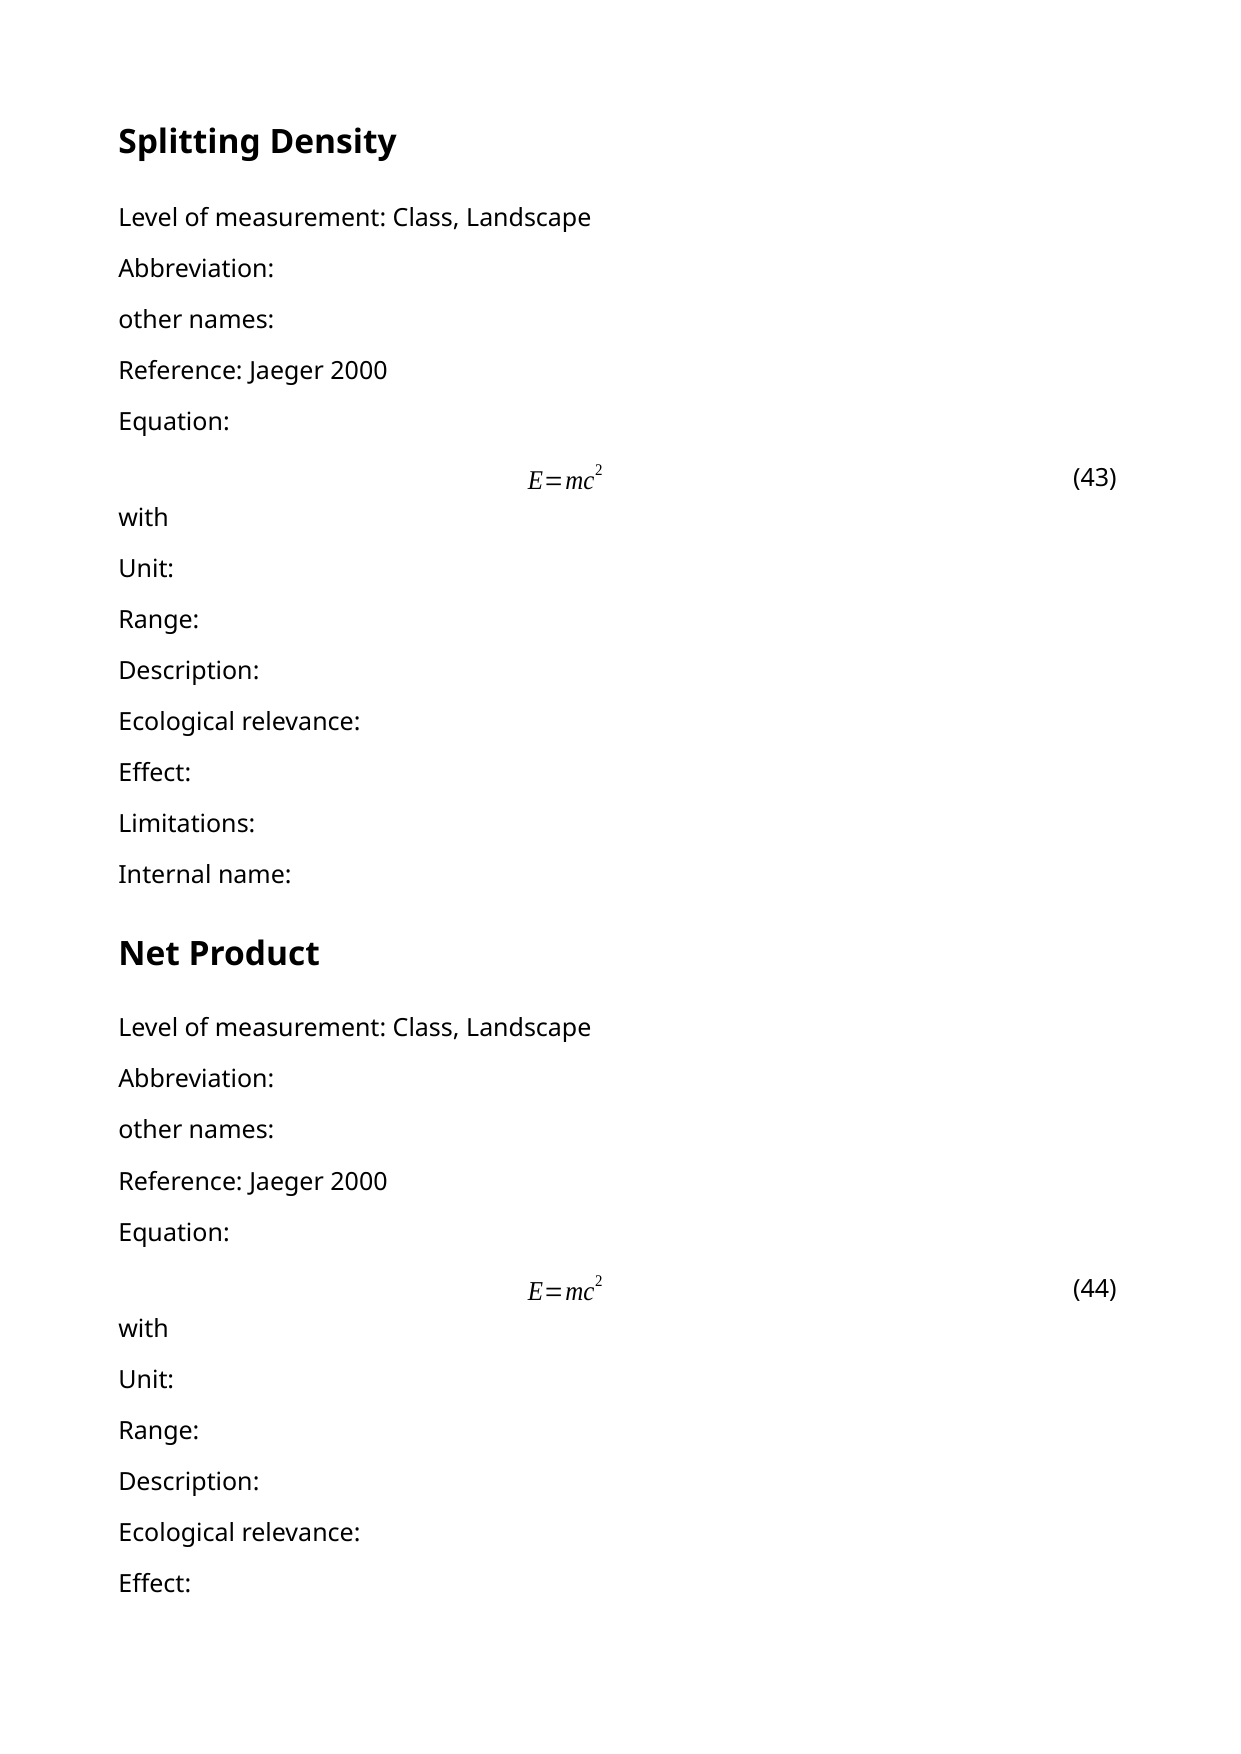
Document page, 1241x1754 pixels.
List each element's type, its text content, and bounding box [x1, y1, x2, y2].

text Level of measurement: Class, Landscape [118, 199, 1122, 233]
text other names: [118, 301, 1122, 335]
text Description: [118, 653, 1122, 687]
text Limitations: [118, 806, 1122, 840]
text Internal name: [118, 857, 1122, 891]
text Description: [118, 1464, 1122, 1498]
subtitle Net Product [118, 929, 1122, 975]
text Range: [118, 1413, 1122, 1447]
text Equation: [118, 1214, 1122, 1248]
table_header (44) [1010, 1265, 1122, 1311]
text Equation: [118, 403, 1122, 437]
text Unit: [118, 1362, 1122, 1396]
subtitle Splitting Density [118, 118, 1122, 164]
text Ecological relevance: [118, 1515, 1122, 1549]
text Level of measurement: Class, Landscape [118, 1010, 1122, 1044]
text Reference: Jaeger 2000 [118, 1163, 1122, 1197]
text Range: [118, 602, 1122, 636]
text Ecological relevance: [118, 704, 1122, 738]
table_header [118, 1265, 1010, 1311]
table_header [118, 454, 1010, 500]
text Abbreviation: [118, 250, 1122, 284]
text other names: [118, 1112, 1122, 1146]
table_header (43) [1010, 454, 1122, 500]
text Abbreviation: [118, 1061, 1122, 1095]
text Effect: [118, 1566, 1122, 1600]
text Reference: Jaeger 2000 [118, 352, 1122, 386]
text Effect: [118, 755, 1122, 789]
text with [118, 500, 1122, 534]
text Unit: [118, 551, 1122, 585]
text with [118, 1311, 1122, 1345]
